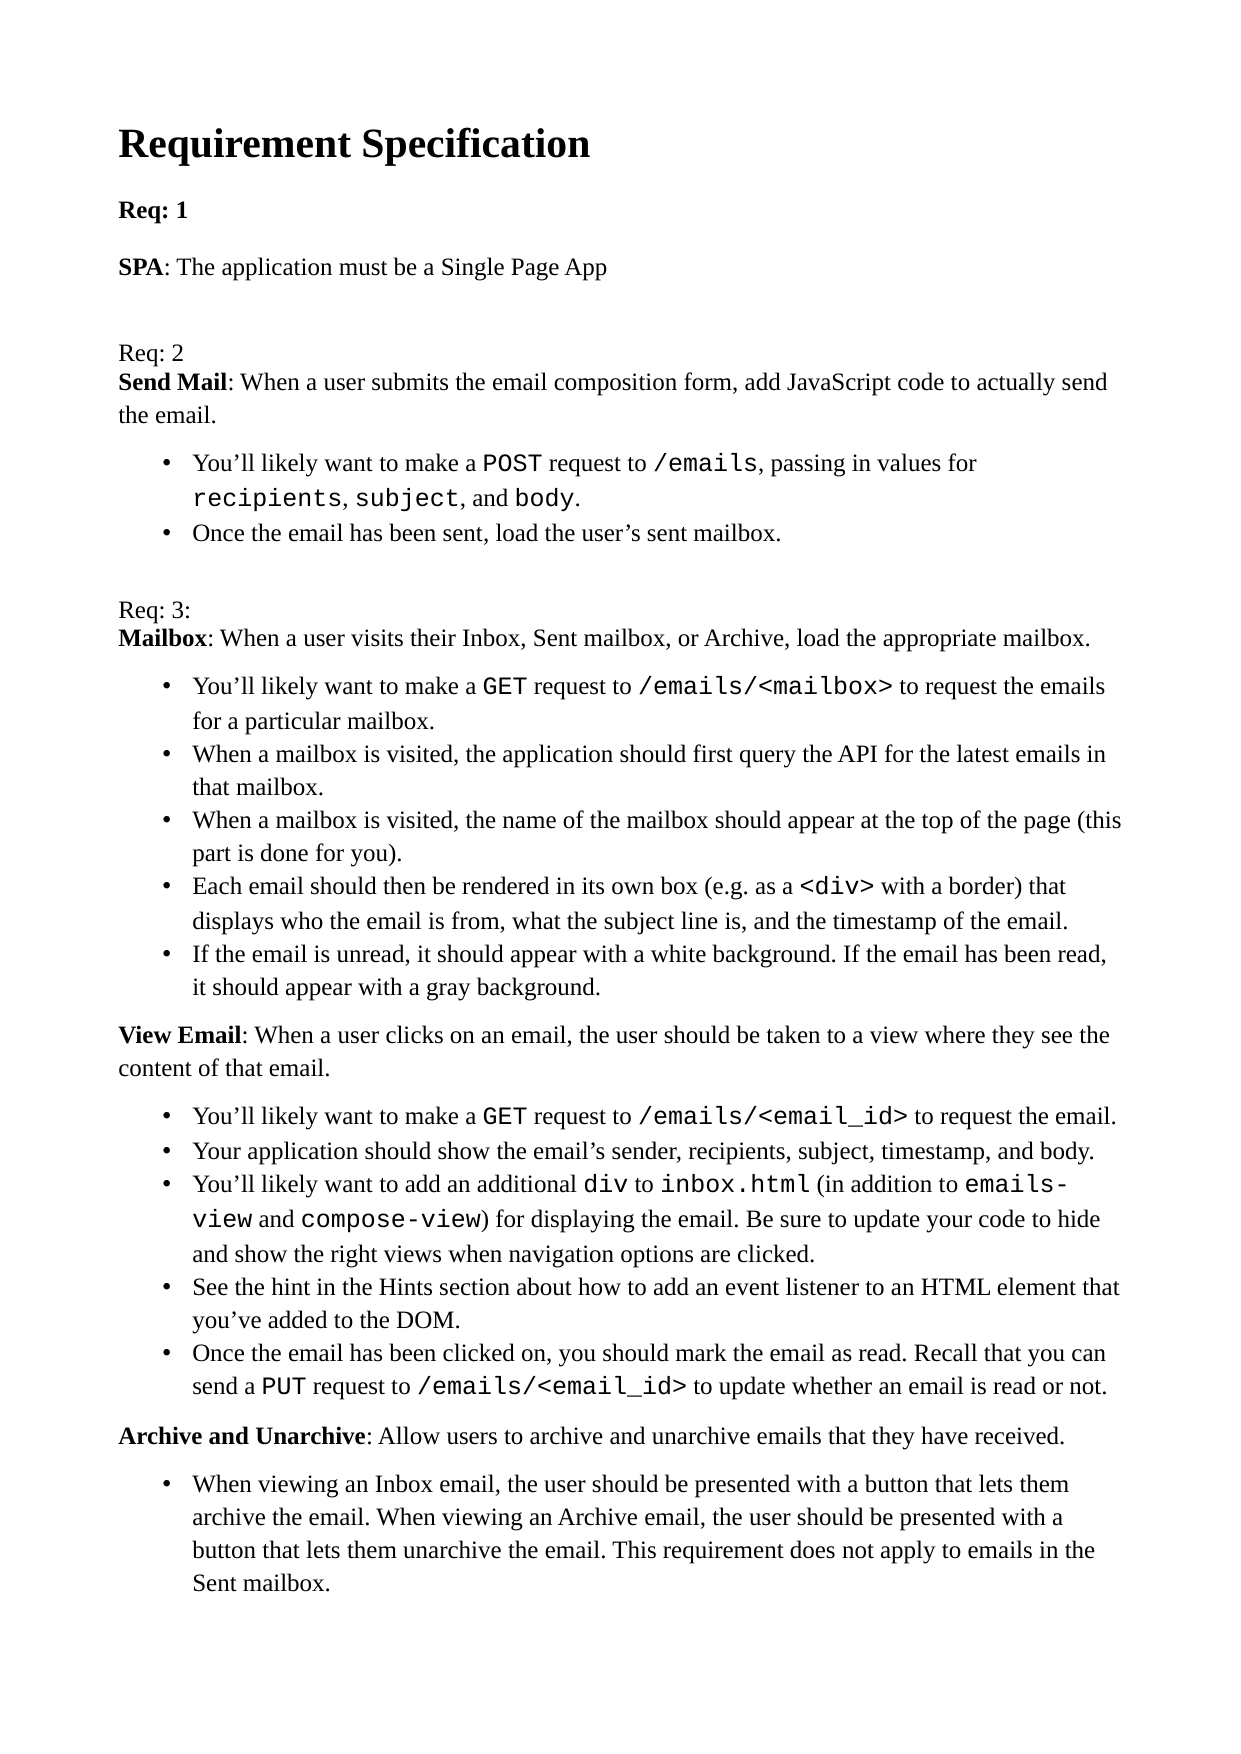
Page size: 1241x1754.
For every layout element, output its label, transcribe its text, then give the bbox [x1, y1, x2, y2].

list Once the email has been sent, load the user’s sent mailbox. [162, 518, 1122, 547]
text Send Mail: When a user submits the email composition form, add JavaScript code to actually send the email. [118, 367, 1122, 429]
list When viewing an Inbox email, the user should be presented with a button that lets them archive the email. When viewing an Archive email, the user should be presented with a button that lets them unarchive the email. This requirement does not apply to emails in the Sent mailbox. [162, 1469, 1122, 1597]
list You’ll likely want to make a GET request to /emails/<email_id> to request the email. [162, 1101, 1122, 1132]
text Mailbox: When a user visits their Inbox, Sent mailbox, or Archive, load the appropriate mailbox. [118, 623, 1122, 652]
text Requirement Specification [118, 118, 1122, 166]
text View Email: When a user clicks on an email, the user should be taken to a view where they see the content of that email. [118, 1020, 1122, 1082]
list When a mailbox is visited, the name of the mailbox should appear at the top of the page (this part is done for you). [162, 805, 1122, 867]
list Once the email has been clicked on, you should mark the email as read. Recall that you can send a PUT request to /emails/<email_id> to update whether an email is read or not. [162, 1338, 1122, 1402]
text Archive and Unarchive: Allow users to archive and unarchive emails that they have received. [118, 1421, 1122, 1450]
list You’ll likely want to add an additional div to inbox.html (in addition to emails-view and compose-view) for displaying the email. Be sure to update your code to hide and show the right views when navigation options are clicked. [162, 1169, 1122, 1268]
text Req: 2 [118, 338, 1122, 367]
list You’ll likely want to make a POST request to /emails, passing in values for recipients, subject, and body. [162, 448, 1122, 514]
list Each email should then be rendered in its own box (e.g. as a <div> with a border) that displays who the email is from, what the subject line is, and the timestamp of the email. [162, 871, 1122, 935]
list When a mailbox is visited, the application should first query the API for the latest emails in that mailbox. [162, 739, 1122, 801]
text Req: 1 [118, 195, 1122, 223]
list If the email is unread, it should appear with a white background. If the email has been read, it should appear with a gray background. [162, 939, 1122, 1001]
text Req: 3: [118, 595, 1122, 623]
list You’ll likely want to make a GET request to /emails/<mailbox> to request the emails for a particular mailbox. [162, 671, 1122, 735]
text SPA: The application must be a Single Page App [118, 252, 1122, 281]
list Your application should show the email’s sender, recipients, subject, timestamp, and body. [162, 1136, 1122, 1165]
list See the hint in the Hints section about how to add an event listener to an HTML element that you’ve added to the DOM. [162, 1272, 1122, 1334]
